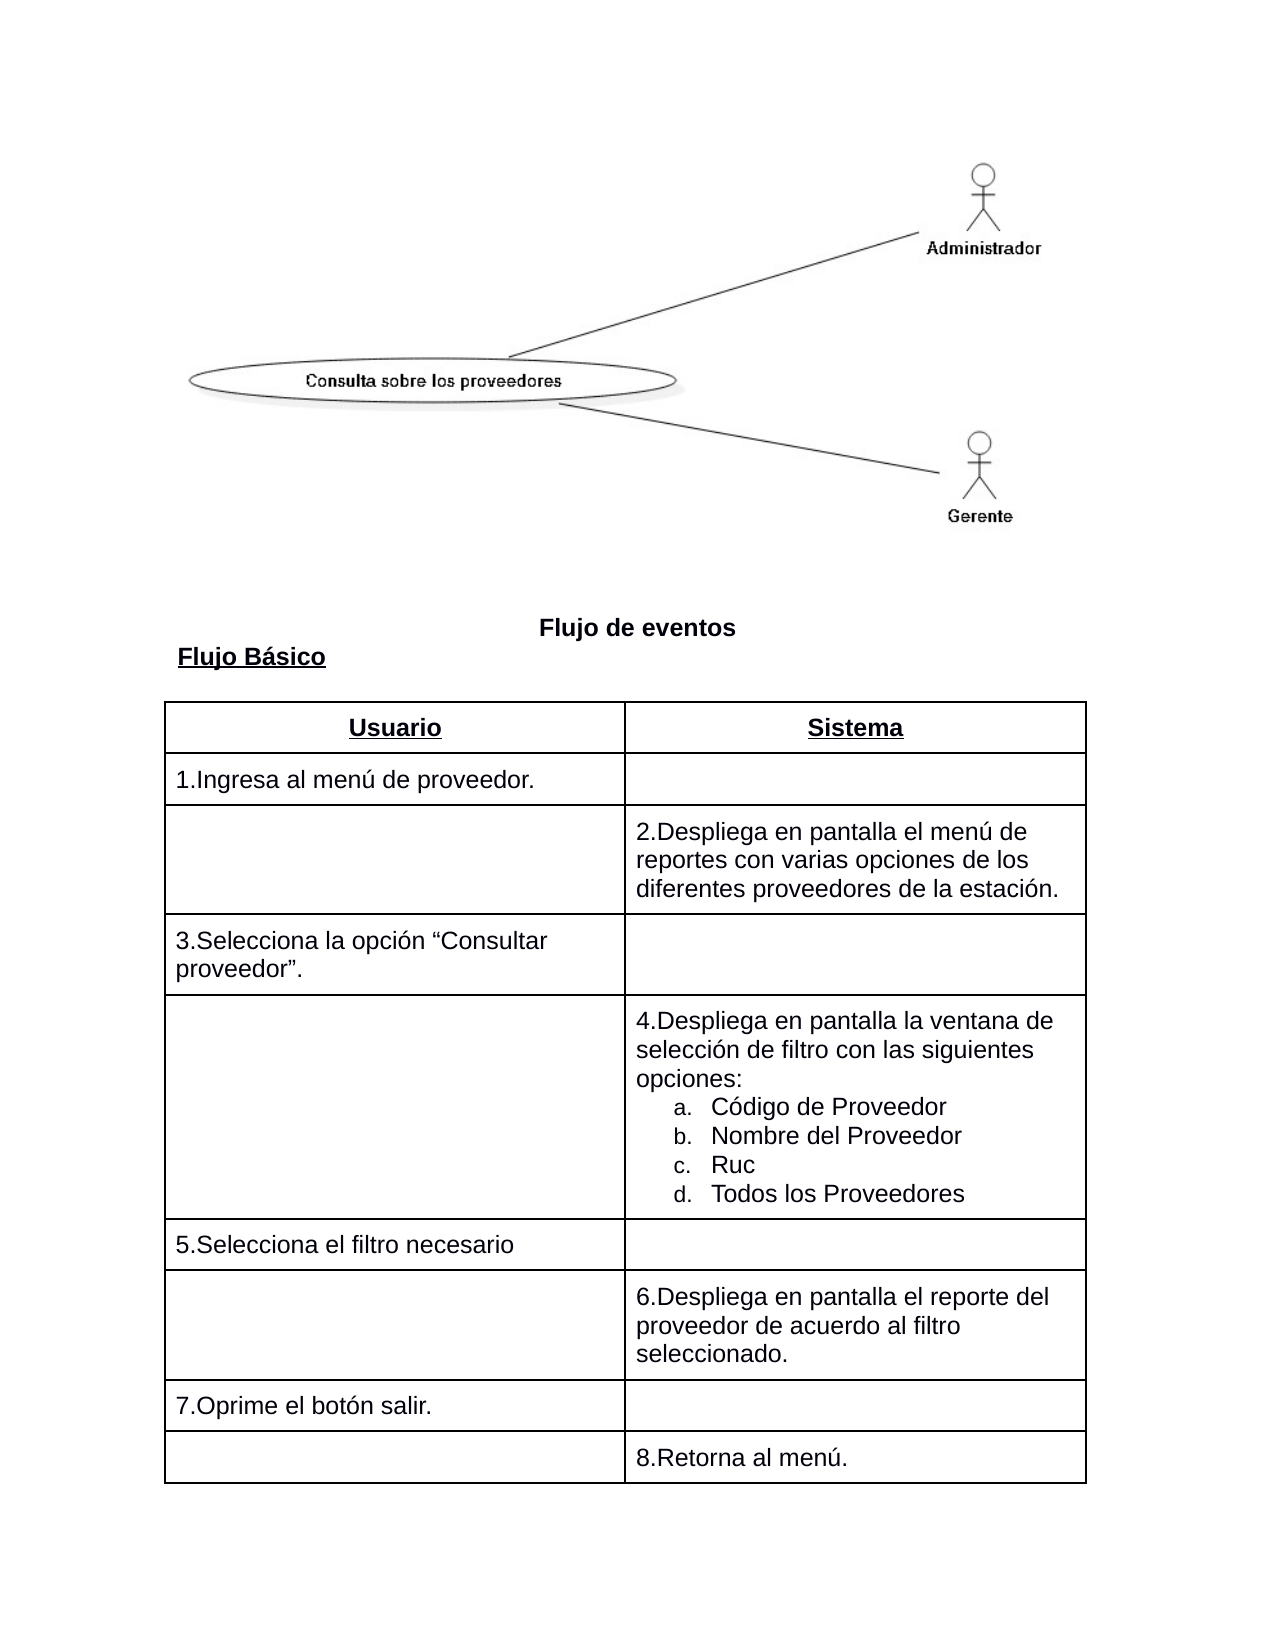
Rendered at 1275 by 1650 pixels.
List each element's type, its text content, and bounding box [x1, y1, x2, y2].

table_header Sistema [626, 703, 1085, 752]
table_cell 1.Ingresa al menú de proveedor. [166, 754, 624, 804]
table_cell [166, 1432, 624, 1482]
table_cell 5.Selecciona el filtro necesario [166, 1220, 624, 1269]
table_cell [166, 996, 624, 1218]
table_cell 7.Oprime el botón salir. [166, 1381, 624, 1430]
table_cell [626, 1381, 1085, 1430]
table_cell 6.Despliega en pantalla el reporte del proveedor de acuerdo al filtro seleccionado. [626, 1271, 1085, 1378]
table_cell [626, 915, 1085, 993]
table_cell [166, 806, 624, 913]
table_cell [626, 1220, 1085, 1269]
table_cell 8.Retorna al menú. [626, 1432, 1085, 1482]
table_cell 2.Despliega en pantalla el menú de reportes con varias opciones de los diferentes proveedores de la estación. [626, 806, 1085, 913]
picture [177, 151, 1098, 584]
table_header Usuario [166, 703, 624, 752]
table_cell [626, 754, 1085, 804]
table_cell 3.Selecciona la opción “Consultar proveedor”. [166, 915, 624, 993]
text Flujo de eventos [177, 613, 1098, 642]
table_cell 4.Despliega en pantalla la ventana de selección de filtro con las siguientes opciones: Código de Proveedor Nombre del Proveedor Ruc Todos los Proveedores [626, 996, 1085, 1218]
text Flujo Básico [177, 642, 1098, 670]
table_cell [166, 1271, 624, 1378]
